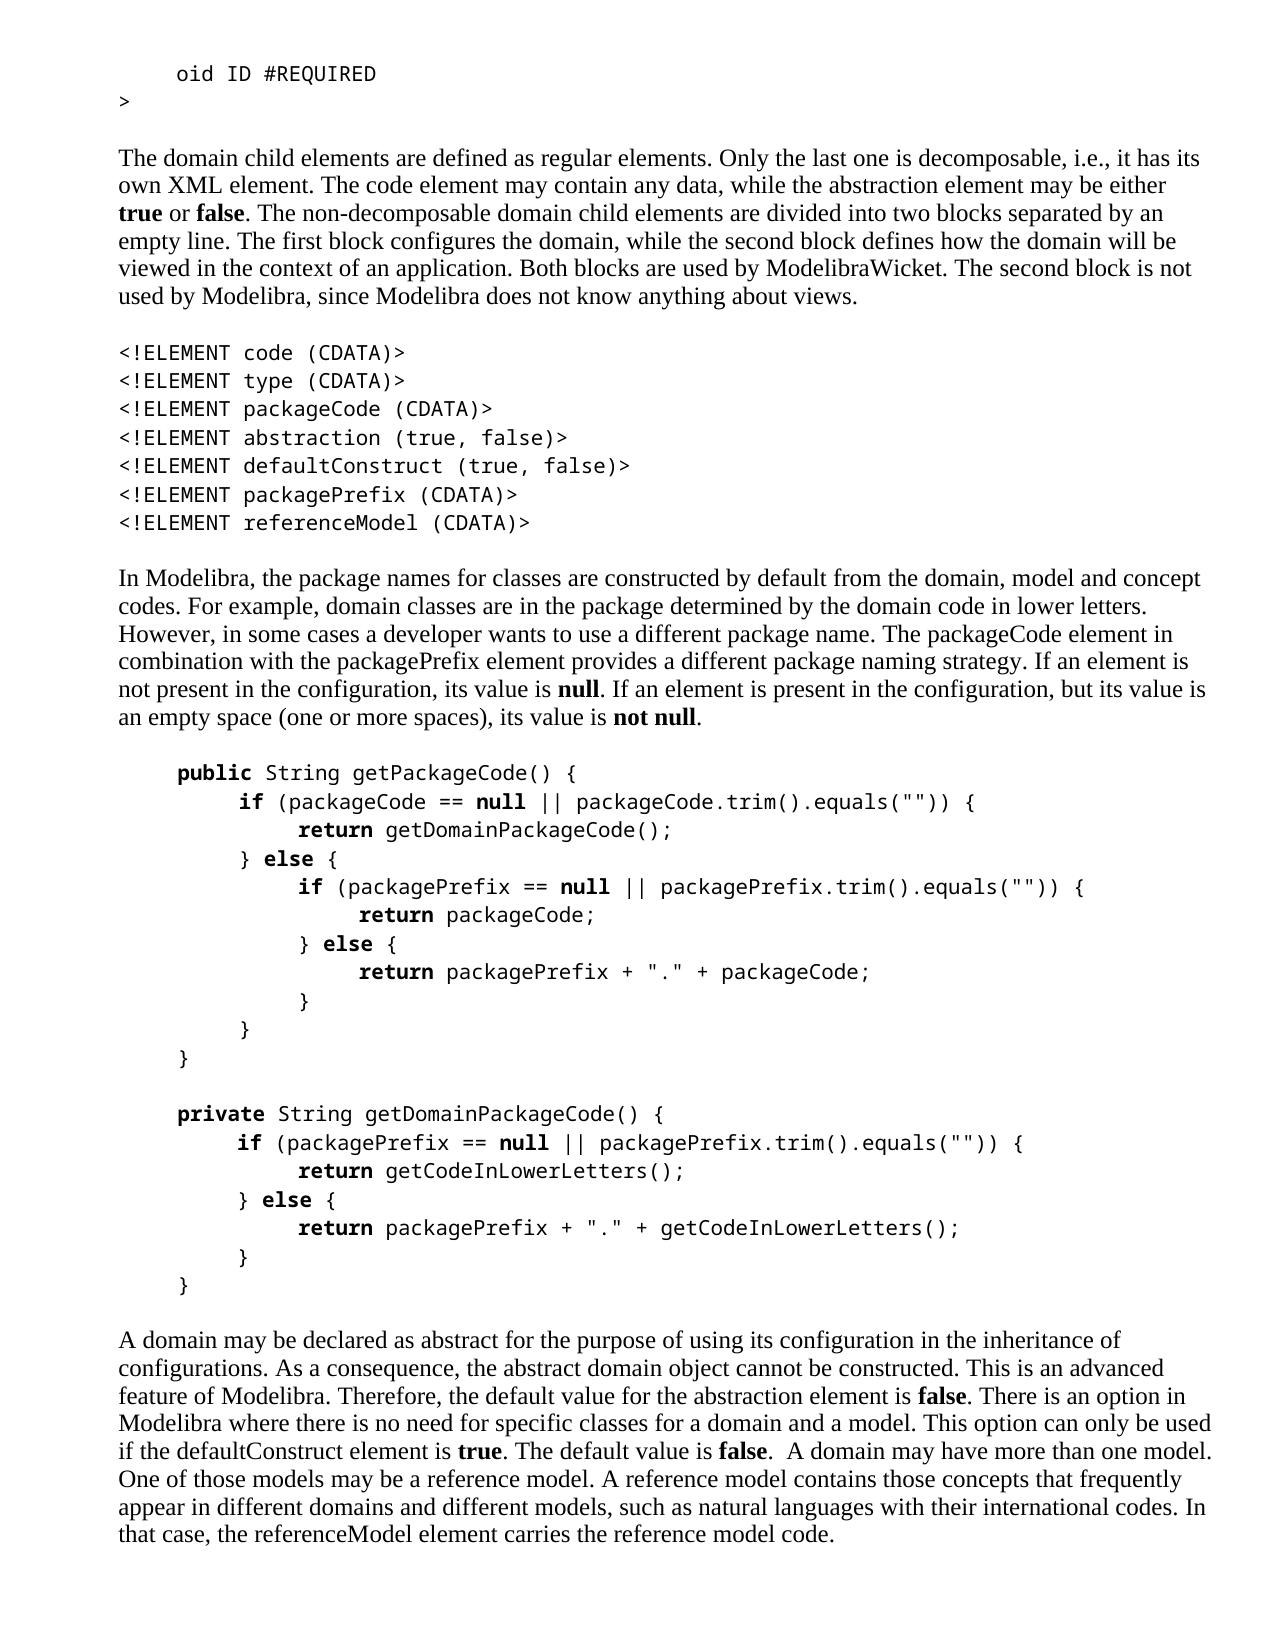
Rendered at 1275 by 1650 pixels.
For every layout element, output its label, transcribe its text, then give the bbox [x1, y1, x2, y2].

text <!ELEMENT abstraction (true, false)> [118, 423, 1216, 451]
text <!ELEMENT defaultConstruct (true, false)> [118, 451, 1216, 480]
text if (packagePrefix == null || packagePrefix.trim().equals("")) { [118, 1128, 1216, 1156]
text <!ELEMENT type (CDATA)> [118, 366, 1216, 394]
text return packagePrefix + "." + getCodeInLowerLetters(); [118, 1213, 1216, 1242]
text } else { [118, 1185, 1216, 1213]
text > [118, 87, 1216, 116]
text return getDomainPackageCode(); [118, 815, 1216, 844]
text In Modelibra, the package names for classes are constructed by default from the domain, model and concept codes. For example, domain classes are in the package determined by the domain code in lower letters. However, in some cases a developer wants to use a different package name. The packageCode element in combination with the packagePrefix element provides a different package naming strategy. If an element is not present in the configuration, its value is null. If an element is present in the configuration, but its value is an empty space (one or more spaces), its value is not null. [118, 564, 1216, 731]
text The domain child elements are defined as regular elements. Only the last one is decomposable, i.e., it has its own XML element. The code element may contain any data, while the abstraction element may be either true or false. The non-decomposable domain child elements are divided into two blocks separated by an empty line. The first block configures the domain, while the second block defines how the domain will be viewed in the context of an application. Both blocks are used by ModelibraWicket. The second block is not used by Modelibra, since Modelibra does not know anything about views. [118, 144, 1216, 310]
text } [118, 1242, 1216, 1270]
text public String getPackageCode() { [118, 758, 1216, 787]
text private String getDomainPackageCode() { [118, 1099, 1216, 1128]
text A domain may be declared as abstract for the purpose of using its configuration in the inheritance of configurations. As a consequence, the abstract domain object cannot be constructed. This is an advanced feature of Modelibra. Therefore, the default value for the abstraction element is false. There is an option in Modelibra where there is no need for specific classes for a domain and a model. This option can only be used if the defaultConstruct element is true. The default value is false. A domain may have more than one model. One of those models may be a reference model. A reference model contains those concepts that frequently appear in different domains and different models, such as natural languages with their international codes. In that case, the referenceModel element carries the reference model code. [118, 1326, 1216, 1548]
text } else { [118, 844, 1216, 872]
text return packagePrefix + "." + packageCode; [118, 957, 1216, 986]
text } [118, 1014, 1216, 1043]
text <!ELEMENT packageCode (CDATA)> [118, 394, 1216, 423]
text return packageCode; [118, 901, 1216, 929]
text } else { [118, 929, 1216, 957]
text if (packageCode == null || packageCode.trim().equals("")) { [118, 787, 1216, 815]
text <!ELEMENT referenceModel (CDATA)> [118, 508, 1216, 537]
text <!ELEMENT packagePrefix (CDATA)> [118, 480, 1216, 508]
text oid ID #REQUIRED [118, 59, 1216, 87]
text } [118, 986, 1216, 1014]
text } [118, 1043, 1216, 1071]
text } [118, 1270, 1216, 1299]
text return getCodeInLowerLetters(); [118, 1156, 1216, 1185]
text <!ELEMENT code (CDATA)> [118, 338, 1216, 366]
text if (packagePrefix == null || packagePrefix.trim().equals("")) { [118, 872, 1216, 901]
